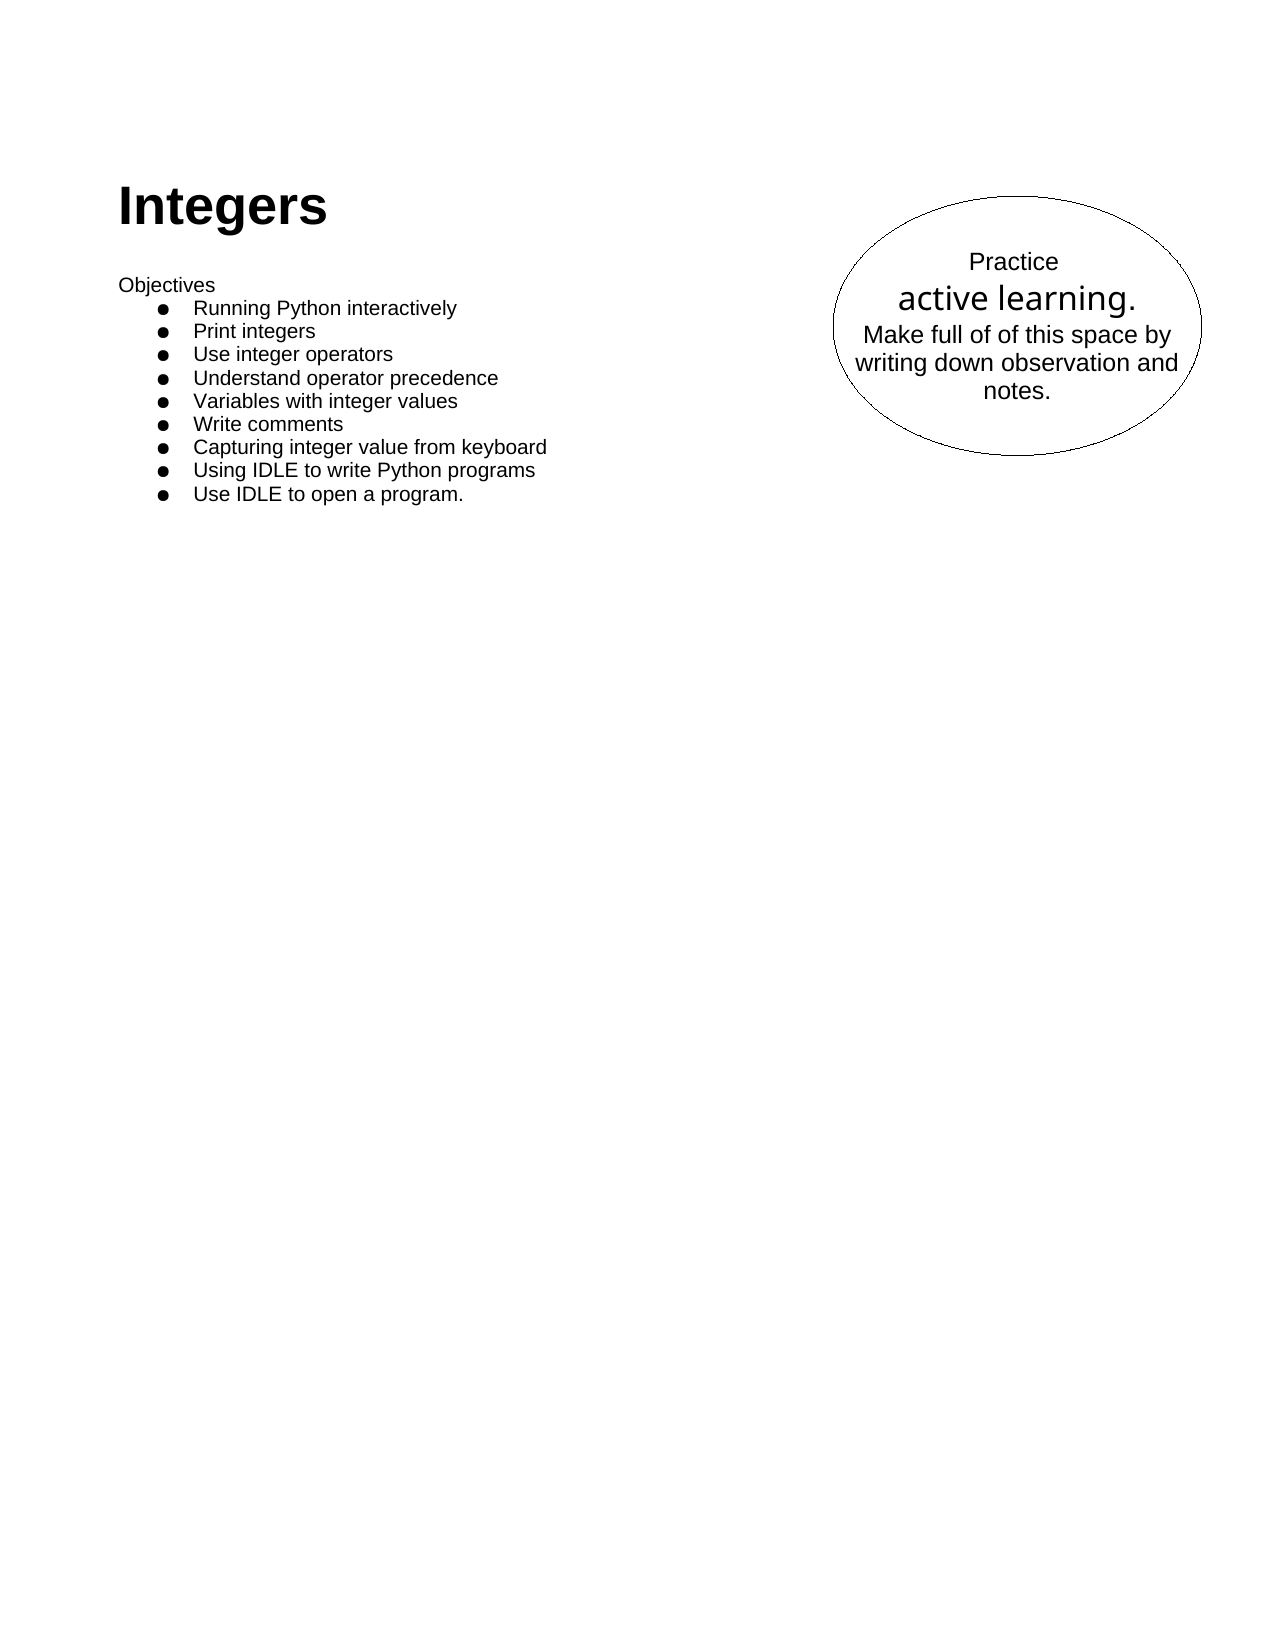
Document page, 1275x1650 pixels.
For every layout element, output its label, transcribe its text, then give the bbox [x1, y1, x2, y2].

list Variables with integer values [156, 389, 793, 412]
list Capturing integer value from keyboard [156, 436, 793, 459]
list Use IDLE to open a program. [156, 482, 793, 505]
list Running Python interactively [156, 296, 793, 319]
text Integers [118, 175, 793, 236]
list Write comments [156, 412, 793, 436]
list Understand operator precedence [156, 366, 793, 389]
list Print integers [156, 319, 793, 343]
list Using IDLE to write Python programs [156, 459, 793, 482]
text Objectives [118, 273, 793, 296]
list Use integer operators [156, 343, 793, 366]
